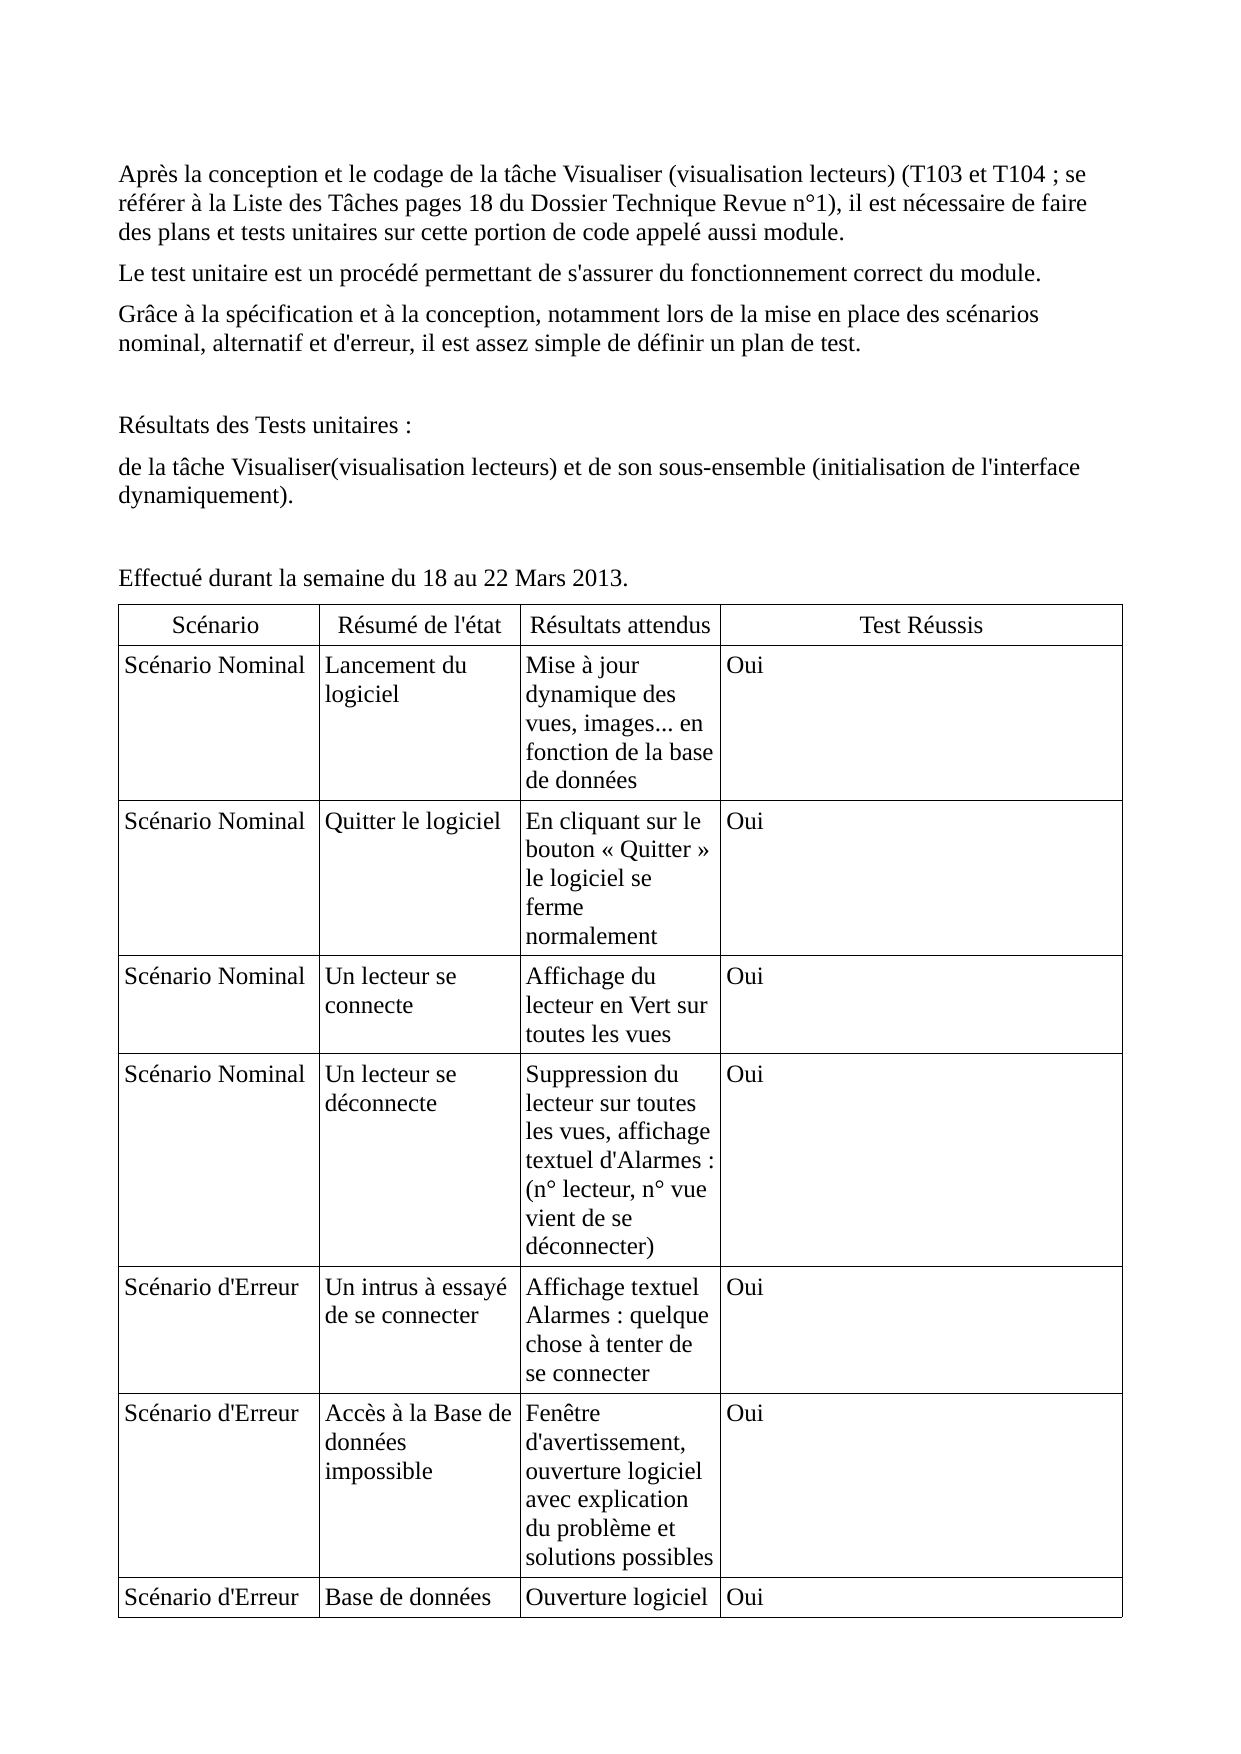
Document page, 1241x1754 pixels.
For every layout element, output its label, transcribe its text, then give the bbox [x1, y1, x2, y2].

table_header Résumé de l'état [320, 605, 520, 645]
table_cell Scénario d'Erreur [119, 1394, 319, 1577]
text Grâce à la spécification et à la conception, notamment lors de la mise en place des scénarios nominal, alternatif et d'erreur, il est assez simple de définir un plan de test. [118, 299, 1122, 357]
table_cell Affichage du lecteur en Vert sur toutes les vues [521, 956, 720, 1053]
table_cell Mise à jour dynamique des vues, images... en fonction de la base de données [521, 646, 720, 800]
table_header Test Réussis [721, 605, 1122, 645]
table_cell Un lecteur se déconnecte [320, 1054, 520, 1266]
table_cell Un lecteur se connecte [320, 956, 520, 1053]
table_cell Un intrus à essayé de se connecter [320, 1267, 520, 1392]
table_cell Scénario Nominal [119, 1054, 319, 1266]
table_cell Accès à la Base de données impossible [320, 1394, 520, 1577]
text Après la conception et le codage de la tâche Visualiser (visualisation lecteurs) (T103 et T104 ; se référer à la Liste des Tâches pages 18 du Dossier Technique Revue n°1), il est nécessaire de faire des plans et tests unitaires sur cette portion de code appelé aussi module. [118, 159, 1122, 246]
table_cell Scénario Nominal [119, 646, 319, 800]
table_cell Oui [721, 1394, 1122, 1577]
table_cell Affichage textuel Alarmes : quelque chose à tenter de se connecter [521, 1267, 720, 1392]
table_header Résultats attendus [521, 605, 720, 645]
table_cell Fenêtre d'avertissement, ouverture logiciel avec explication du problème et solutions possibles [521, 1394, 720, 1577]
table_cell Oui [721, 646, 1122, 800]
text Effectué durant la semaine du 18 au 22 Mars 2013. [118, 563, 1122, 592]
table_header Scénario [119, 605, 319, 645]
table_cell Scénario Nominal [119, 801, 319, 955]
table_cell Scénario d'Erreur [119, 1267, 319, 1392]
table_cell Quitter le logiciel [320, 801, 520, 955]
table_cell Oui [721, 1578, 1122, 1617]
table_cell Oui [721, 956, 1122, 1053]
table_cell En cliquant sur le bouton « Quitter » le logiciel se ferme normalement [521, 801, 720, 955]
table_cell Base de données [320, 1578, 520, 1617]
text de la tâche Visualiser(visualisation lecteurs) et de son sous-ensemble (initialisation de l'interface dynamiquement). [118, 452, 1122, 509]
table_cell Ouverture logiciel [521, 1578, 720, 1617]
table_cell Oui [721, 1267, 1122, 1392]
table_cell Oui [721, 801, 1122, 955]
table_cell Suppression du lecteur sur toutes les vues, affichage textuel d'Alarmes : (n° lecteur, n° vue vient de se déconnecter) [521, 1054, 720, 1266]
table_cell Lancement du logiciel [320, 646, 520, 800]
table_cell Scénario d'Erreur [119, 1578, 319, 1617]
table_cell Scénario Nominal [119, 956, 319, 1053]
text Le test unitaire est un procédé permettant de s'assurer du fonctionnement correct du module. [118, 258, 1122, 287]
table_cell Oui [721, 1054, 1122, 1266]
text Résultats des Tests unitaires : [118, 411, 1122, 439]
